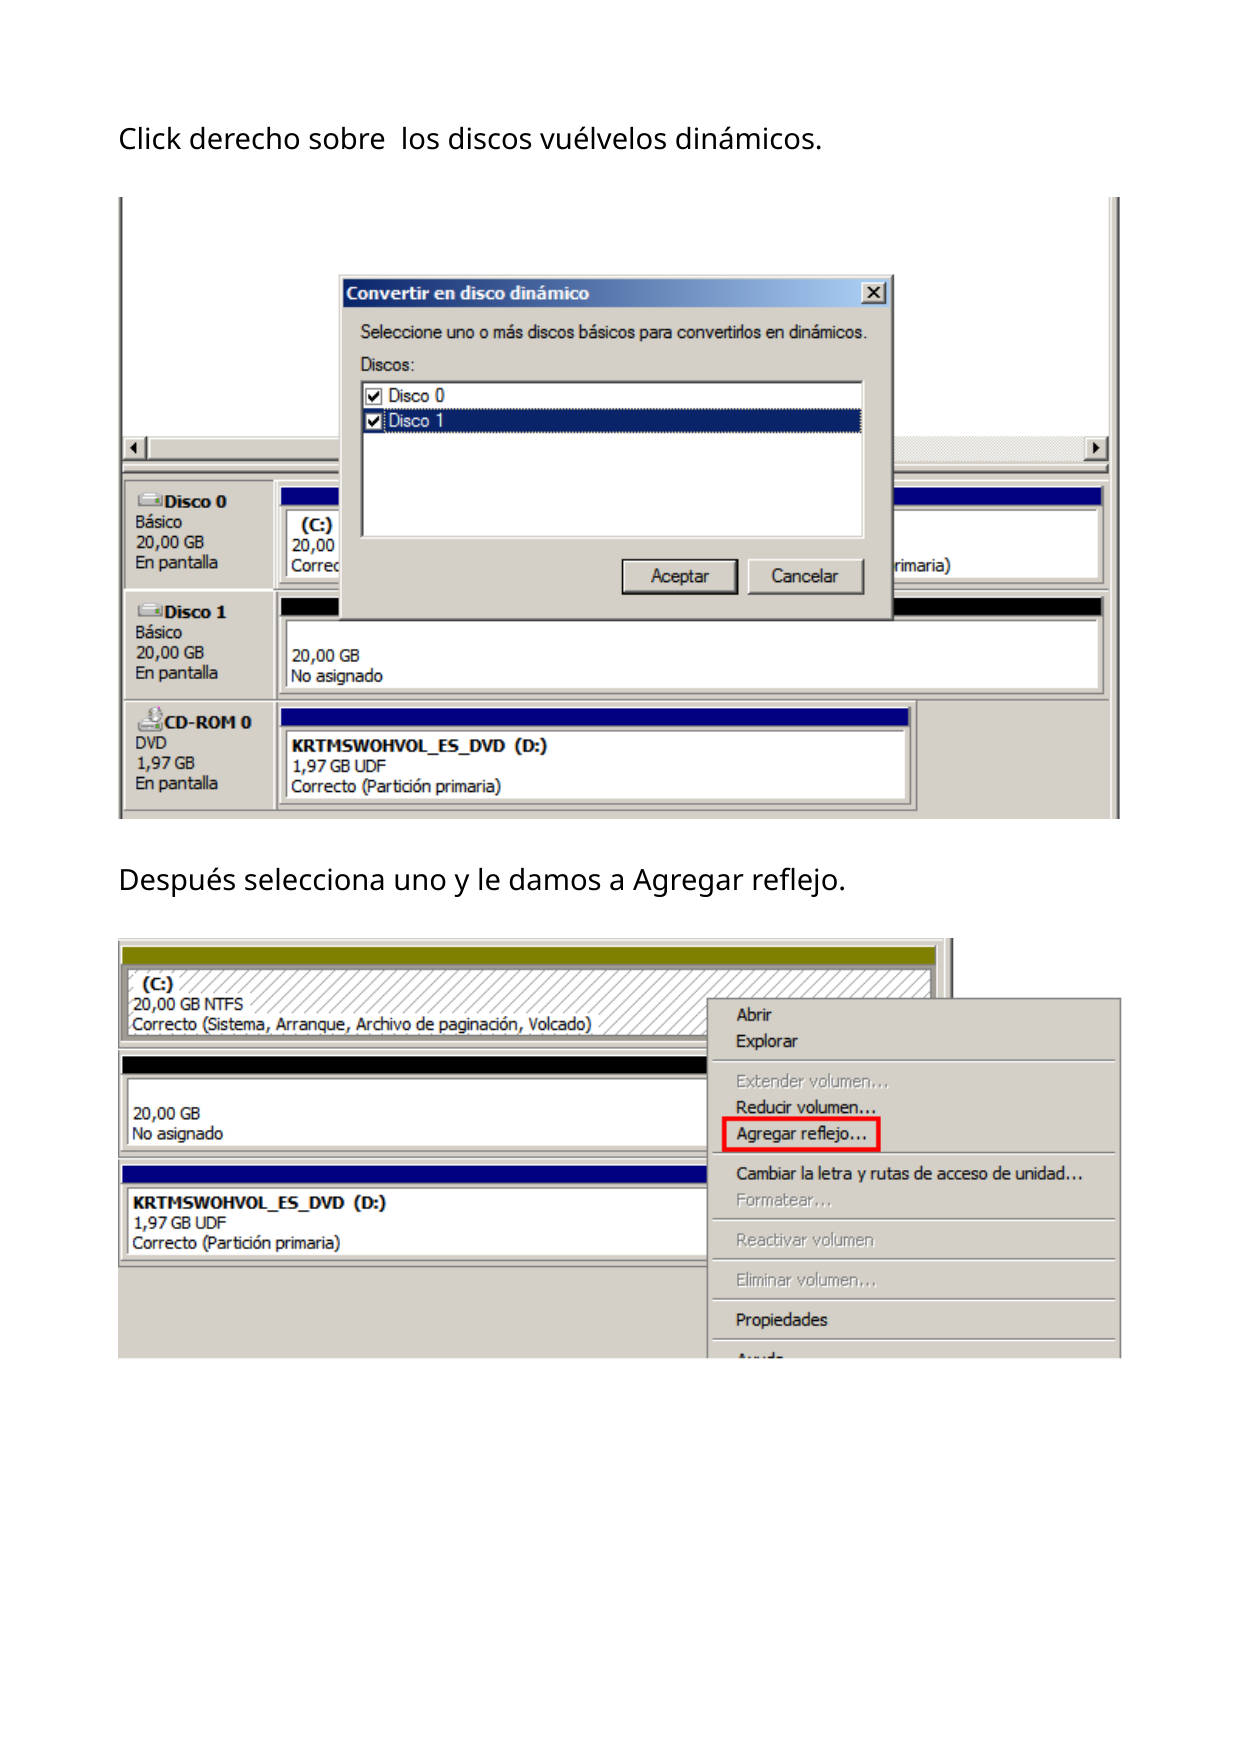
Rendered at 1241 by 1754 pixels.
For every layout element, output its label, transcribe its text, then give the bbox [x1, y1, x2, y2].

text Después selecciona uno y le damos a Agregar reflejo. [118, 859, 1122, 898]
picture [118, 938, 1123, 1360]
picture [118, 197, 1123, 819]
text Click derecho sobre los discos vuélvelos dinámicos. [118, 118, 1122, 158]
